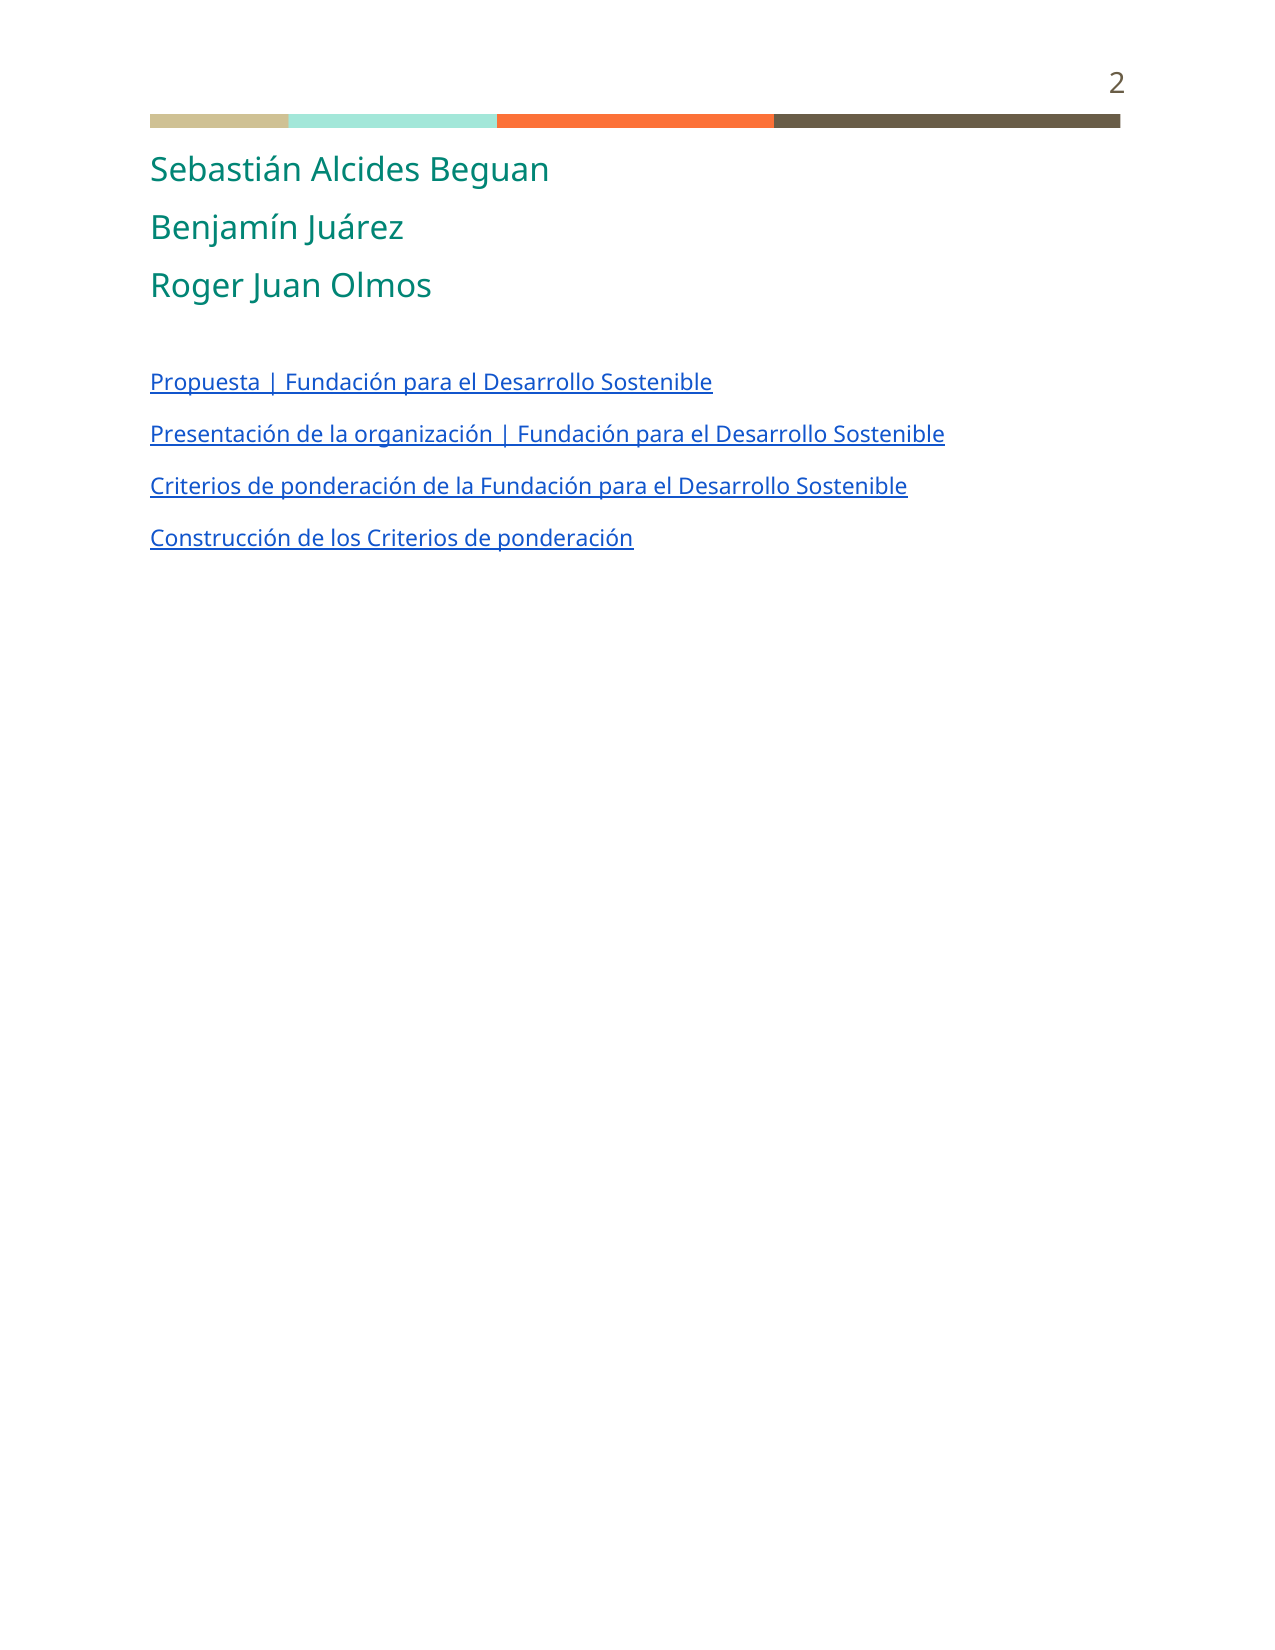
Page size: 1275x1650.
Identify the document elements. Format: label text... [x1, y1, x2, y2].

picture [150, 114, 1121, 128]
text Benjamín Juárez [150, 204, 1125, 249]
text Presentación de la organización | Fundación para el Desarrollo Sostenible [150, 418, 1125, 449]
text Roger Juan Olmos [150, 262, 1125, 307]
text Sebastián Alcides Beguan [150, 146, 1125, 191]
text Criterios de ponderación de la Fundación para el Desarrollo Sostenible [150, 470, 1125, 501]
text Propuesta | Fundación para el Desarrollo Sostenible [150, 366, 1125, 397]
text Construcción de los Criterios de ponderación [150, 522, 1125, 553]
